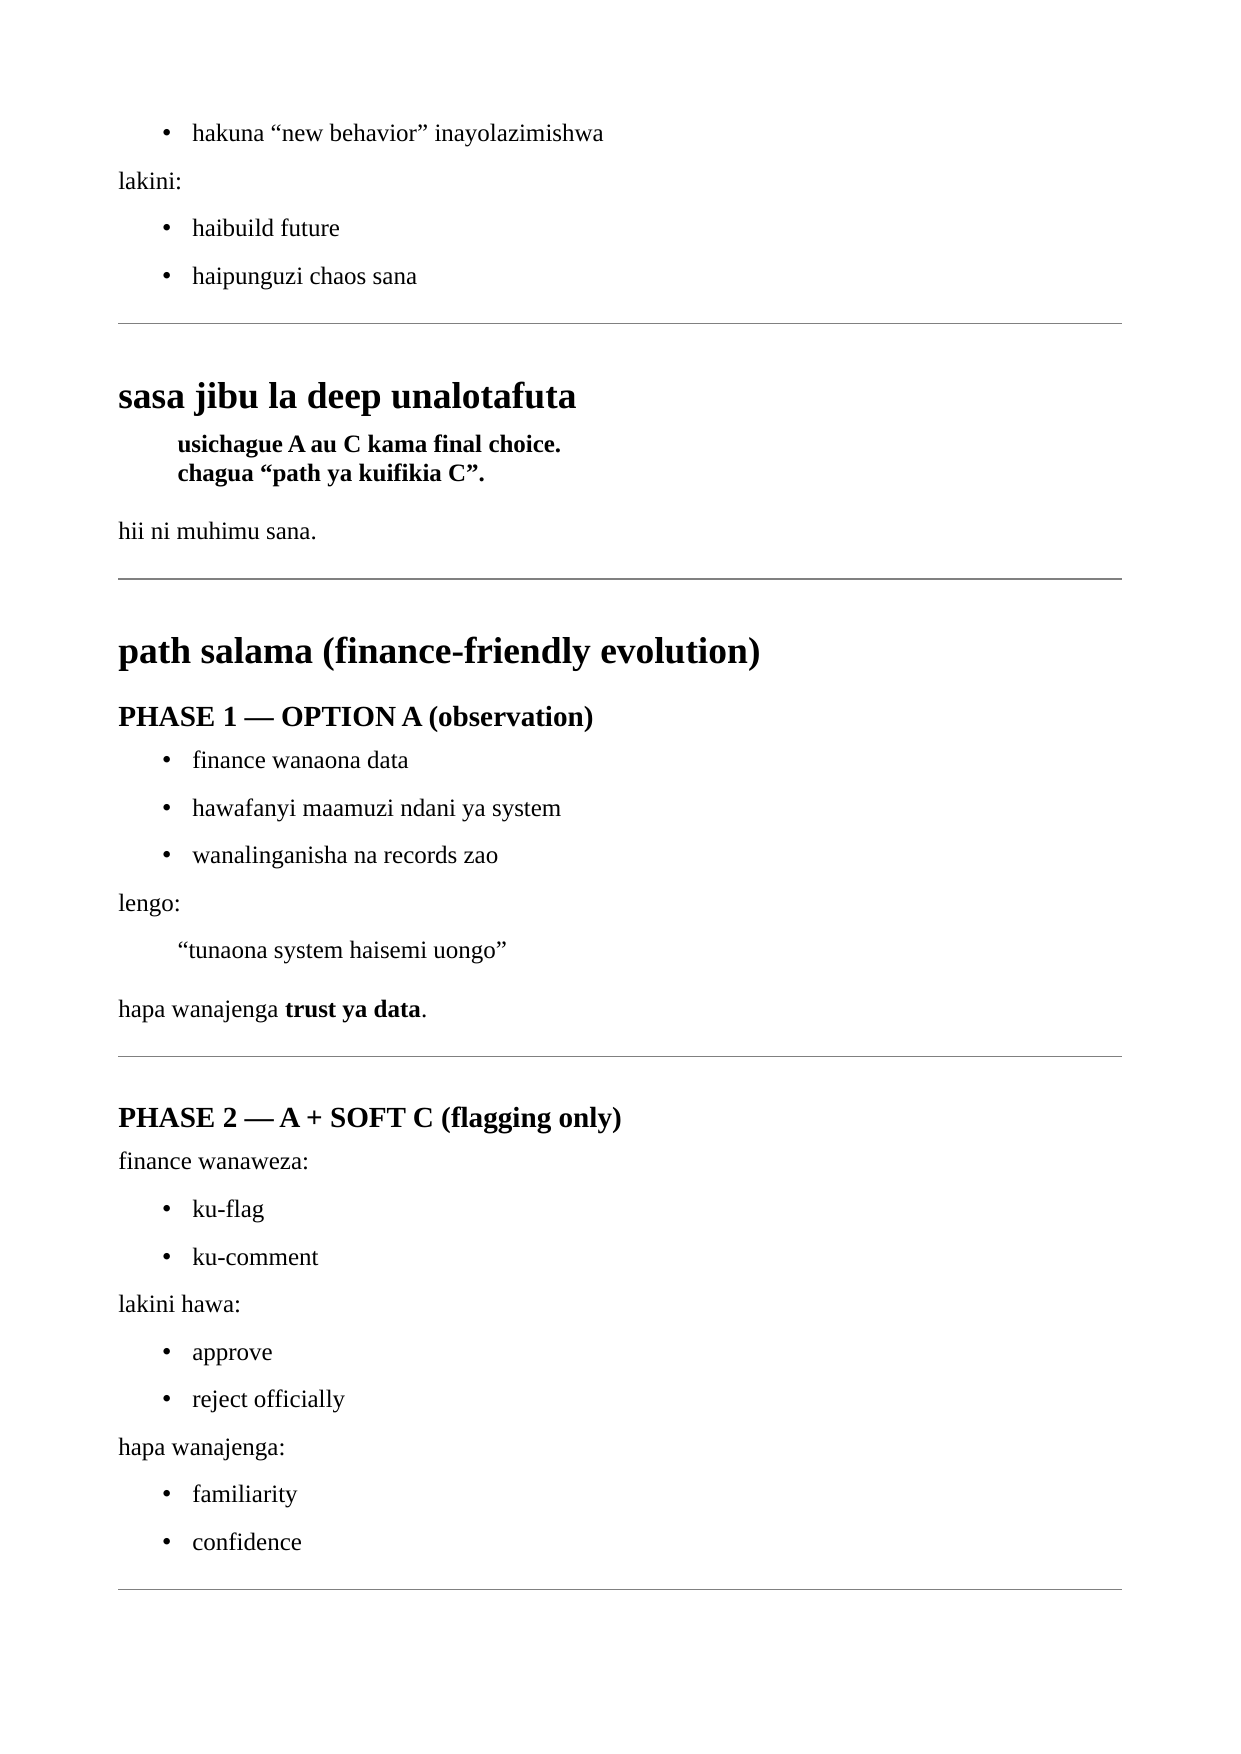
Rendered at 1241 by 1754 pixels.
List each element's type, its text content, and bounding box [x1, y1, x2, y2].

text lengo: [118, 888, 1122, 917]
text lakini hawa: [118, 1289, 1122, 1318]
list hakuna “new behavior” inayolazimishwa [162, 118, 1122, 147]
list haibuild future [162, 213, 1122, 242]
list confidence [162, 1527, 1122, 1556]
text lakini: [118, 166, 1122, 194]
text hapa wanajenga trust ya data. [118, 994, 1122, 1023]
list familiarity [162, 1479, 1122, 1508]
list ku-flag [162, 1194, 1122, 1223]
list wanalinganisha na records zao [162, 840, 1122, 869]
list haipunguzi chaos sana [162, 261, 1122, 290]
list approve [162, 1337, 1122, 1366]
list ku-comment [162, 1242, 1122, 1270]
subtitle PHASE 1 — OPTION A (observation) [118, 699, 1122, 733]
text hii ni muhimu sana. [118, 516, 1122, 545]
list reject officially [162, 1384, 1122, 1413]
subtitle path salama (finance-friendly evolution) [118, 629, 1122, 672]
list hawafanyi maamuzi ndani ya system [162, 793, 1122, 822]
text “tunaona system haisemi uongo” [177, 936, 1063, 964]
list finance wanaona data [162, 745, 1122, 774]
text hapa wanajenga: [118, 1432, 1122, 1461]
text finance wanaweza: [118, 1146, 1122, 1175]
text usichague A au C kama final choice. chagua “path ya kuifikia C”. [177, 429, 1063, 487]
subtitle PHASE 2 — A + SOFT C (flagging only) [118, 1100, 1122, 1134]
subtitle sasa jibu la deep unalotafuta [118, 374, 1122, 417]
